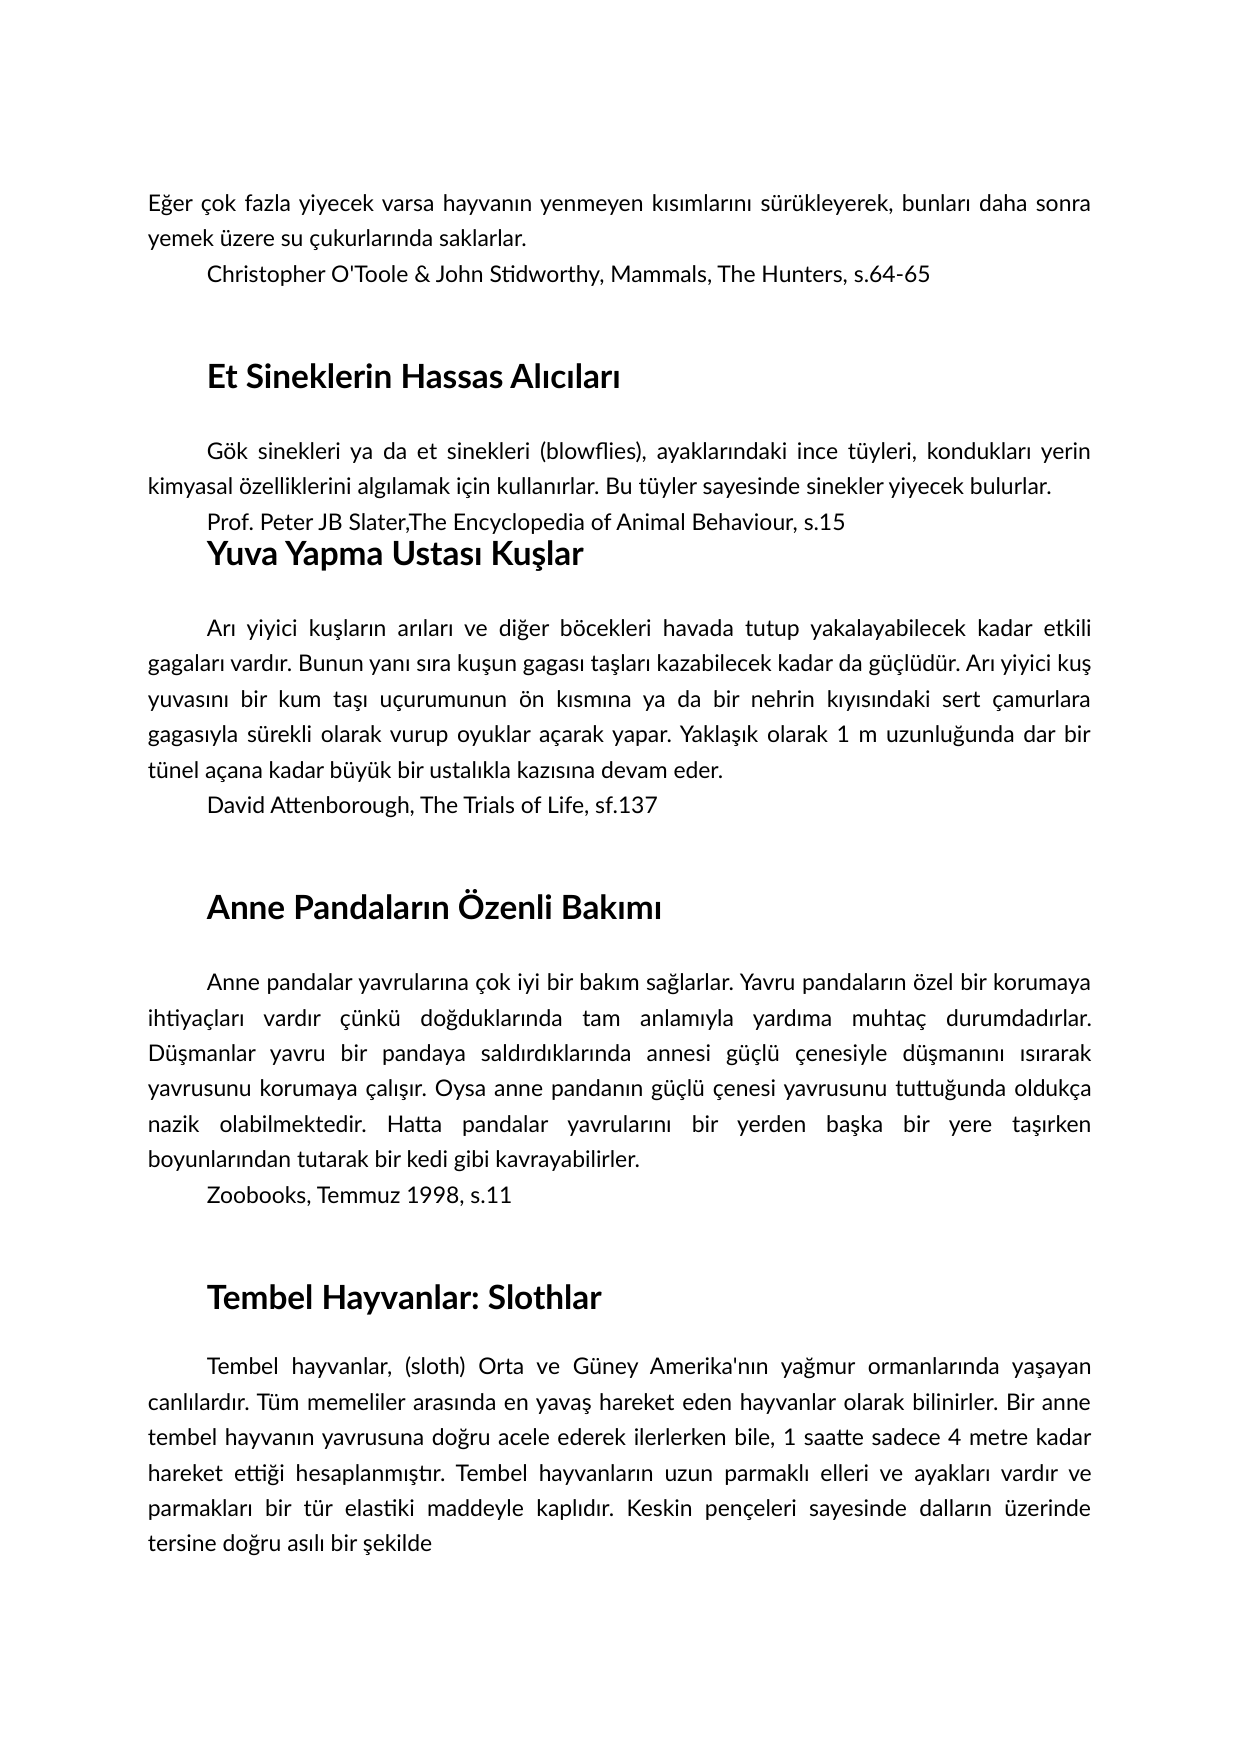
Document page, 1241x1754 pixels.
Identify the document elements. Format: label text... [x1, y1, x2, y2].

subtitle Yuva Yapma Ustası Kuşlar [148, 537, 1093, 573]
text Zoobooks, Temmuz 1998, s.11 [148, 1175, 1093, 1210]
text Gök sinekleri ya da et sinekleri (blowflies), ayaklarındaki ince tüyleri, kondukları yerin kimyasal özelliklerini algılamak için kullanırlar. Bu tüyler sayesinde sinekler yiyecek bulurlar. [148, 431, 1093, 502]
subtitle Anne Pandaların Özenli Bakımı [148, 891, 1093, 927]
text David Attenborough, The Trials of Life, sf.137 [148, 785, 1093, 821]
text Tembel hayvanlar, (sloth) Orta ve Güney Amerika'nın yağmur ormanlarında yaşayan canlılardır. Tüm memeliler arasında en yavaş hareket eden hayvanlar olarak bilinirler. Bir anne tembel hayvanın yavrusuna doğru acele ederek ilerlerken bile, 1 saatte sadece 4 metre kadar hareket ettiği hesaplanmıştır. Tembel hayvanların uzun parmaklı elleri ve ayakları vardır ve parmakları bir tür elastiki maddeyle kaplıdır. Keskin pençeleri sayesinde dalların üzerinde tersine doğru asılı bir şekilde [148, 1346, 1093, 1559]
subtitle Et Sineklerin Hassas Alıcıları [148, 360, 1093, 396]
text Anne pandalar yavrularına çok iyi bir bakım sağlarlar. Yavru pandaların özel bir korumaya ihtiyaçları vardır çünkü doğduklarında tam anlamıyla yardıma muhtaç durumdadırlar. Düşmanlar yavru bir pandaya saldırdıklarında annesi güçlü çenesiyle düşmanını ısırarak yavrusunu korumaya çalışır. Oysa anne pandanın güçlü çenesi yavrusunu tuttuğunda oldukça nazik olabilmektedir. Hatta pandalar yavrularını bir yerden başka bir yere taşırken boyunlarından tutarak bir kedi gibi kavrayabilirler. [148, 962, 1093, 1175]
text Eğer çok fazla yiyecek varsa hayvanın yenmeyen kısımlarını sürükleyerek, bunları daha sonra yemek üzere su çukurlarında saklarlar. [148, 183, 1093, 254]
text Christopher O'Toole & John Stidworthy, Mammals, The Hunters, s.64-65 [148, 254, 1093, 289]
text Arı yiyici kuşların arıları ve diğer böcekleri havada tutup yakalayabilecek kadar etkili gagaları vardır. Bunun yanı sıra kuşun gagası taşları kazabilecek kadar da güçlüdür. Arı yiyici kuş yuvasını bir kum taşı uçurumunun ön kısmına ya da bir nehrin kıyısındaki sert çamurlara gagasıyla sürekli olarak vurup oyuklar açarak yapar. Yaklaşık olarak 1 m uzunluğunda dar bir tünel açana kadar büyük bir ustalıkla kazısına devam eder. [148, 608, 1093, 785]
text Prof. Peter JB Slater,The Encyclopedia of Animal Behaviour, s.15 [148, 502, 1093, 537]
subtitle Tembel Hayvanlar: Slothlar [148, 1281, 1093, 1316]
